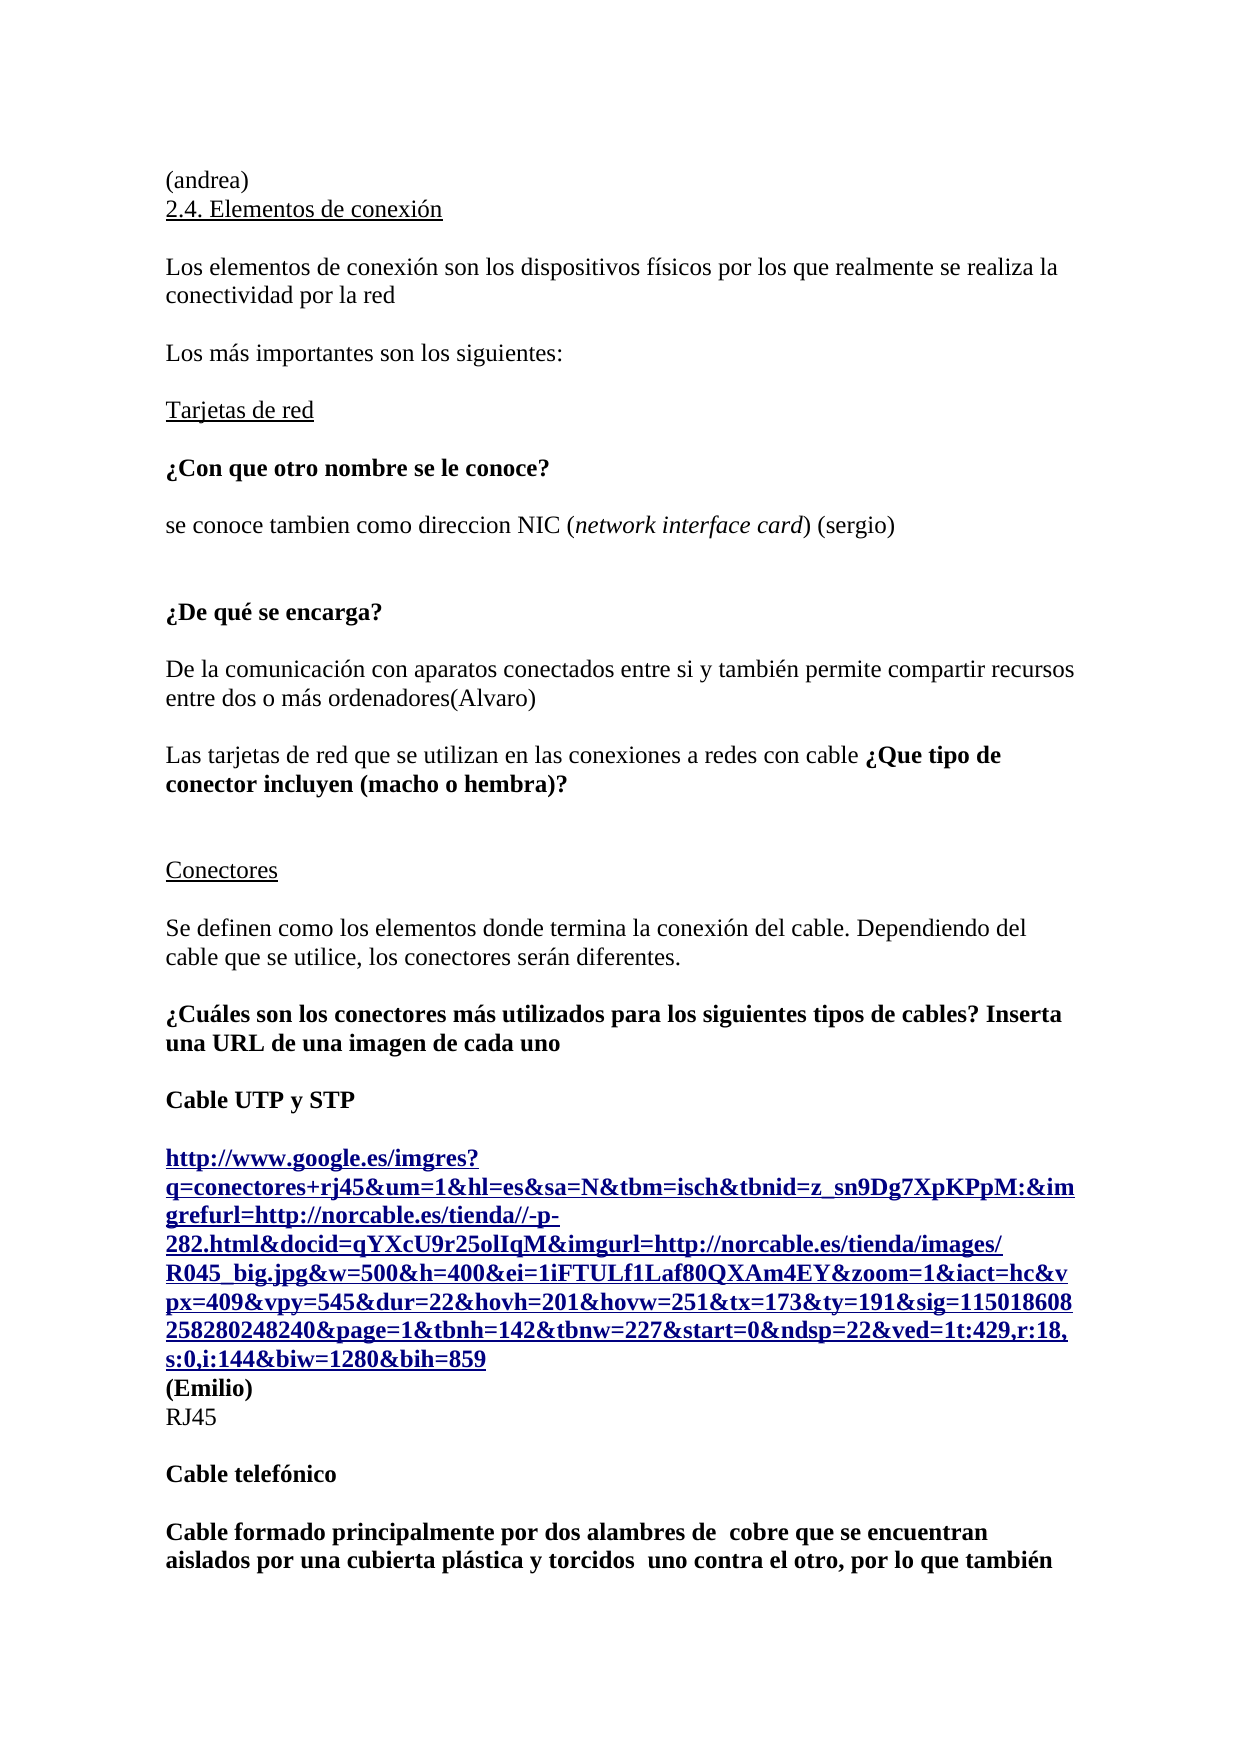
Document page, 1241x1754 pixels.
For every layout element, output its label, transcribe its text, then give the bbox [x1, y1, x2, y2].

text (andrea) 2.4. Elementos de conexión Los elementos de conexión son los dispositivos físicos por los que realmente se realiza la conectividad por la red Los más importantes son los siguientes: Tarjetas de red ¿Con que otro nombre se le conoce? se conoce tambien como direccion NIC (network interface card) (sergio) ¿De qué se encarga? De la comunicación con aparatos conectados entre si y también permite compartir recursos entre dos o más ordenadores(Alvaro) Las tarjetas de red que se utilizan en las conexiones a redes con cable ¿Que tipo de conector incluyen (macho o hembra)? Conectores Se definen como los elementos donde termina la conexión del cable. Dependiendo del cable que se utilice, los conectores serán diferentes. ¿Cuáles son los conectores más utilizados para los siguientes tipos de cables? Inserta una URL de una imagen de cada uno Cable UTP y STP http://www.google.es/imgres?q=conectores+rj45&um=1&hl=es&sa=N&tbm=isch&tbnid=z_sn9Dg7XpKPpM:&imgrefurl=http://norcable.es/tienda//-p-282.html&docid=qYXcU9r25olIqM&imgurl=http://norcable.es/tienda/images/R045_big.jpg&w=500&h=400&ei=1iFTULf1Laf80QXAm4EY&zoom=1&iact=hc&vpx=409&vpy=545&dur=22&hovh=201&hovw=251&tx=173&ty=191&sig=115018608258280248240&page=1&tbnh=142&tbnw=227&start=0&ndsp=22&ved=1t:429,r:18,s:0,i:144&biw=1280&bih=859 (Emilio) RJ45 Cable telefónico Cable formado principalmente por dos alambres de cobre que se encuentran aislados por una cubierta plástica y torcidos uno contra el otro, por lo que también se les llama de par torcido (twisted pair). Son sumamente económicos, flexibles y permiten manipular una señal a una distancia máxima de 110 metros sin el uso de amplificadores. http://gamacomputacion.com.ar/osc/images/14121171.jpg Cables de tipo coaxial http://www.google.es/imgres?um=1&hl=en&biw=1280&bih=859&tbm=isch&tbnid=Jx7BqwKxu0peTM:&imgrefurl=http://construiryadministrarredcb7716antonia.blogspot.com/2011/04/estructura-y-configuracion-de-medios-de.html&docid=1qhINt0-Pfl_WM&imgurl=http://2.bp.blogspot.com/-6Mq3KkmjGj4/TZj7UQjdqMI/AAAAAAAAAEA/r88K96TlqUw/s1600/cables-coaxiales.jpg&w=800&h=670&ei=KSJTULrVM6qX1AWm24FQ&zoom=1&iact=hc&vpx=423&vpy=157&dur=3634&hovh=205&hovw=245&tx=184&ty=81&sig=107064161569082619284&page=1&tbnh=161&tbnw=192&start=0&ndsp=20&ved=1t:429,r:1,s:0,i:73 Cables de fibra óptica http://blog.captalis.com/wp-content/uploads/2009/04/cables-de-distribucion-de-fibra-optica.jpg Antenas Se utilizan cuando se implementan redes inalámbricas. En este caso tanto las tarjetas de red como los elementos intermedios poseen antenas en lugar de conectores machos o hembras. ¿Cuáles son las principales ventajas del uso de antenas ¿Qué dos tipos básicos de antenas hay?¿En que se diferencian? 2.5. Equipos intermedios Los equipos intermedios son nodos de una red local que aparecen colocados entro los equipos terminales. Las funciones principales de estos son:RepeticióEnrutamiento de paquetes entre redes distintas.Hacer de concentrador entre dispositivos de la red Describe brevemente los siguientes equipos intermedios e inserta para cada uno una URL (dirección de internet) en la que se muestre una imagen del mismo. Concentrador o hub Un concentrador o hub es un dispositivo que permite centralizar el cableado de una red y poder ampliarla. Esto significa que dicho dispositivo recibe una señal y repite esta señal emitiéndola por sus diferentes puertos.(sergio) Puente o bridge un puente de red o bridge es un dispositivo de interconexión de redes de ordenadores que opera en la capa 2 del modelo OSI. Este interconecta segmentos de red. haciendo la transferencia de datos de una red hacia otra con base en la dirección física de destino de cada paquete (sergio) Conmutador o switch Un switch o conmutador es un dispositivo de interconexión de redes informáticas. En computación y en informática de redes, un switch es el dispositivo analógico que permite interconectar redes operando en la capa 2 o de nivel de enlace de datos http://www.definicionabc.com/wp-content/uploads/switch.jpg (Katia) Enrutador o router Es un dispositivo que proporciona conectividad a nivel de red Su función principal consiste en enviar o encaminar paquetes de datos de una red a otra, es decir, interconectar subredes, entendiendo por subred un conjunto de máquinas IP que se pueden comunicar sin la intervención de un router, y que por tanto tienen prefijos de red distintos.(andrea) Cortafuegos o firewall Un cortafuegos es una parte de un sistema o una red que está diseñada para bloquear el acceso no autorizado, permitiendo al mismo tiempo comunicaciones autorizadas. http://www.iranon.com/fiscal/faqimg/firew03.jpg (Katia) Modem es un dispositivo que sirve para enviar una señal llamada moduladora mediante otra señal llamada portadora. Se han usado módems desde los años 60, principalmente debido a que la transmisión directa de las señales electrónicas inteligibles, a largas distancias, no es eficiente, por ejemplo, para transmitir señales de audio por el aire, se requerirían antenas de gran tamaño para su correcta recepción. Es habitual encontrar en muchos módems de red conmutada la facilidad de respuesta y marcación automática, que les permiten conectarse cuando reciben una llamada de la RTPC (sergio) Cablemodem Un cablemódem o cable módem es un tipo especial de módem diseñado para modular la señal de datos sobre una infraestructura de televisión por cable. El término Internet por cable se refiere a la distribución de un servicio de conectividad a Internet sobre esta infraestructura de telecomunicaciones. (sergio) [165, 165, 1075, 1197]
text (andrea) 2.4. Elementos de conexión Los elementos de conexión son los dispositivos físicos por los que realmente se realiza la conectividad por la red Los más importantes son los siguientes: Tarjetas de red ¿Con que otro nombre se le conoce? se conoce tambien como direccion NIC (network interface card) (sergio) ¿De qué se encarga? De la comunicación con aparatos conectados entre si y también permite compartir recursos entre dos o más ordenadores(Alvaro) Las tarjetas de red que se utilizan en las conexiones a redes con cable ¿Que tipo de conector incluyen (macho o hembra)? Conectores Se definen como los elementos donde termina la conexión del cable. Dependiendo del cable que se utilice, los conectores serán diferentes. ¿Cuáles son los conectores más utilizados para los siguientes tipos de cables? Inserta una URL de una imagen de cada uno Cable UTP y STP http://www.google.es/imgres?q=conectores+rj45&um=1&hl=es&sa=N&tbm=isch&tbnid=z_sn9Dg7XpKPpM:&imgrefurl=http://norcable.es/tienda//-p-282.html&docid=qYXcU9r25olIqM&imgurl=http://norcable.es/tienda/images/R045_big.jpg&w=500&h=400&ei=1iFTULf1Laf80QXAm4EY&zoom=1&iact=hc&vpx=409&vpy=545&dur=22&hovh=201&hovw=251&tx=173&ty=191&sig=115018608258280248240&page=1&tbnh=142&tbnw=227&start=0&ndsp=22&ved=1t:429,r:18,s:0,i:144&biw=1280&bih=859 (Emilio) RJ45 Cable telefónico Cable formado principalmente por dos alambres de cobre que se encuentran aislados por una cubierta plástica y torcidos uno contra el otro, por lo que también se les llama de par torcido (twisted pair). Son sumamente económicos, flexibles y permiten manipular una señal a una distancia máxima de 110 metros sin el uso de amplificadores. http://gamacomputacion.com.ar/osc/images/14121171.jpg Cables de tipo coaxial http://www.google.es/imgres?um=1&hl=en&biw=1280&bih=859&tbm=isch&tbnid=Jx7BqwKxu0peTM:&imgrefurl=http://construiryadministrarredcb7716antonia.blogspot.com/2011/04/estructura-y-configuracion-de-medios-de.html&docid=1qhINt0-Pfl_WM&imgurl=http://2.bp.blogspot.com/-6Mq3KkmjGj4/TZj7UQjdqMI/AAAAAAAAAEA/r88K96TlqUw/s1600/cables-coaxiales.jpg&w=800&h=670&ei=KSJTULrVM6qX1AWm24FQ&zoom=1&iact=hc&vpx=423&vpy=157&dur=3634&hovh=205&hovw=245&tx=184&ty=81&sig=107064161569082619284&page=1&tbnh=161&tbnw=192&start=0&ndsp=20&ved=1t:429,r:1,s:0,i:73 Cables de fibra óptica http://blog.captalis.com/wp-content/uploads/2009/04/cables-de-distribucion-de-fibra-optica.jpg Antenas Se utilizan cuando se implementan redes inalámbricas. En este caso tanto las tarjetas de red como los elementos intermedios poseen antenas en lugar de conectores machos o hembras. ¿Cuáles son las principales ventajas del uso de antenas ¿Qué dos tipos básicos de antenas hay?¿En que se diferencian? 2.5. Equipos intermedios Los equipos intermedios son nodos de una red local que aparecen colocados entro los equipos terminales. Las funciones principales de estos son:RepeticióEnrutamiento de paquetes entre redes distintas.Hacer de concentrador entre dispositivos de la red Describe brevemente los siguientes equipos intermedios e inserta para cada uno una URL (dirección de internet) en la que se muestre una imagen del mismo. Concentrador o hub Un concentrador o hub es un dispositivo que permite centralizar el cableado de una red y poder ampliarla. Esto significa que dicho dispositivo recibe una señal y repite esta señal emitiéndola por sus diferentes puertos.(sergio) Puente o bridge un puente de red o bridge es un dispositivo de interconexión de redes de ordenadores que opera en la capa 2 del modelo OSI. Este interconecta segmentos de red. haciendo la transferencia de datos de una red hacia otra con base en la dirección física de destino de cada paquete (sergio) Conmutador o switch Un switch o conmutador es un dispositivo de interconexión de redes informáticas. En computación y en informática de redes, un switch es el dispositivo analógico que permite interconectar redes operando en la capa 2 o de nivel de enlace de datos http://www.definicionabc.com/wp-content/uploads/switch.jpg (Katia) Enrutador o router Es un dispositivo que proporciona conectividad a nivel de red Su función principal consiste en enviar o encaminar paquetes de datos de una red a otra, es decir, interconectar subredes, entendiendo por subred un conjunto de máquinas IP que se pueden comunicar sin la intervención de un router, y que por tanto tienen prefijos de red distintos.(andrea) Cortafuegos o firewall Un cortafuegos es una parte de un sistema o una red que está diseñada para bloquear el acceso no autorizado, permitiendo al mismo tiempo comunicaciones autorizadas. http://www.iranon.com/fiscal/faqimg/firew03.jpg (Katia) Modem es un dispositivo que sirve para enviar una señal llamada moduladora mediante otra señal llamada portadora. Se han usado módems desde los años 60, principalmente debido a que la transmisión directa de las señales electrónicas inteligibles, a largas distancias, no es eficiente, por ejemplo, para transmitir señales de audio por el aire, se requerirían antenas de gran tamaño para su correcta recepción. Es habitual encontrar en muchos módems de red conmutada la facilidad de respuesta y marcación automática, que les permiten conectarse cuando reciben una llamada de la RTPC (sergio) Cablemodem Un cablemódem o cable módem es un tipo especial de módem diseñado para modular la señal de datos sobre una infraestructura de televisión por cable. El término Internet por cable se refiere a la distribución de un servicio de conectividad a Internet sobre esta infraestructura de telecomunicaciones. (sergio) [165, 1198, 1075, 1574]
